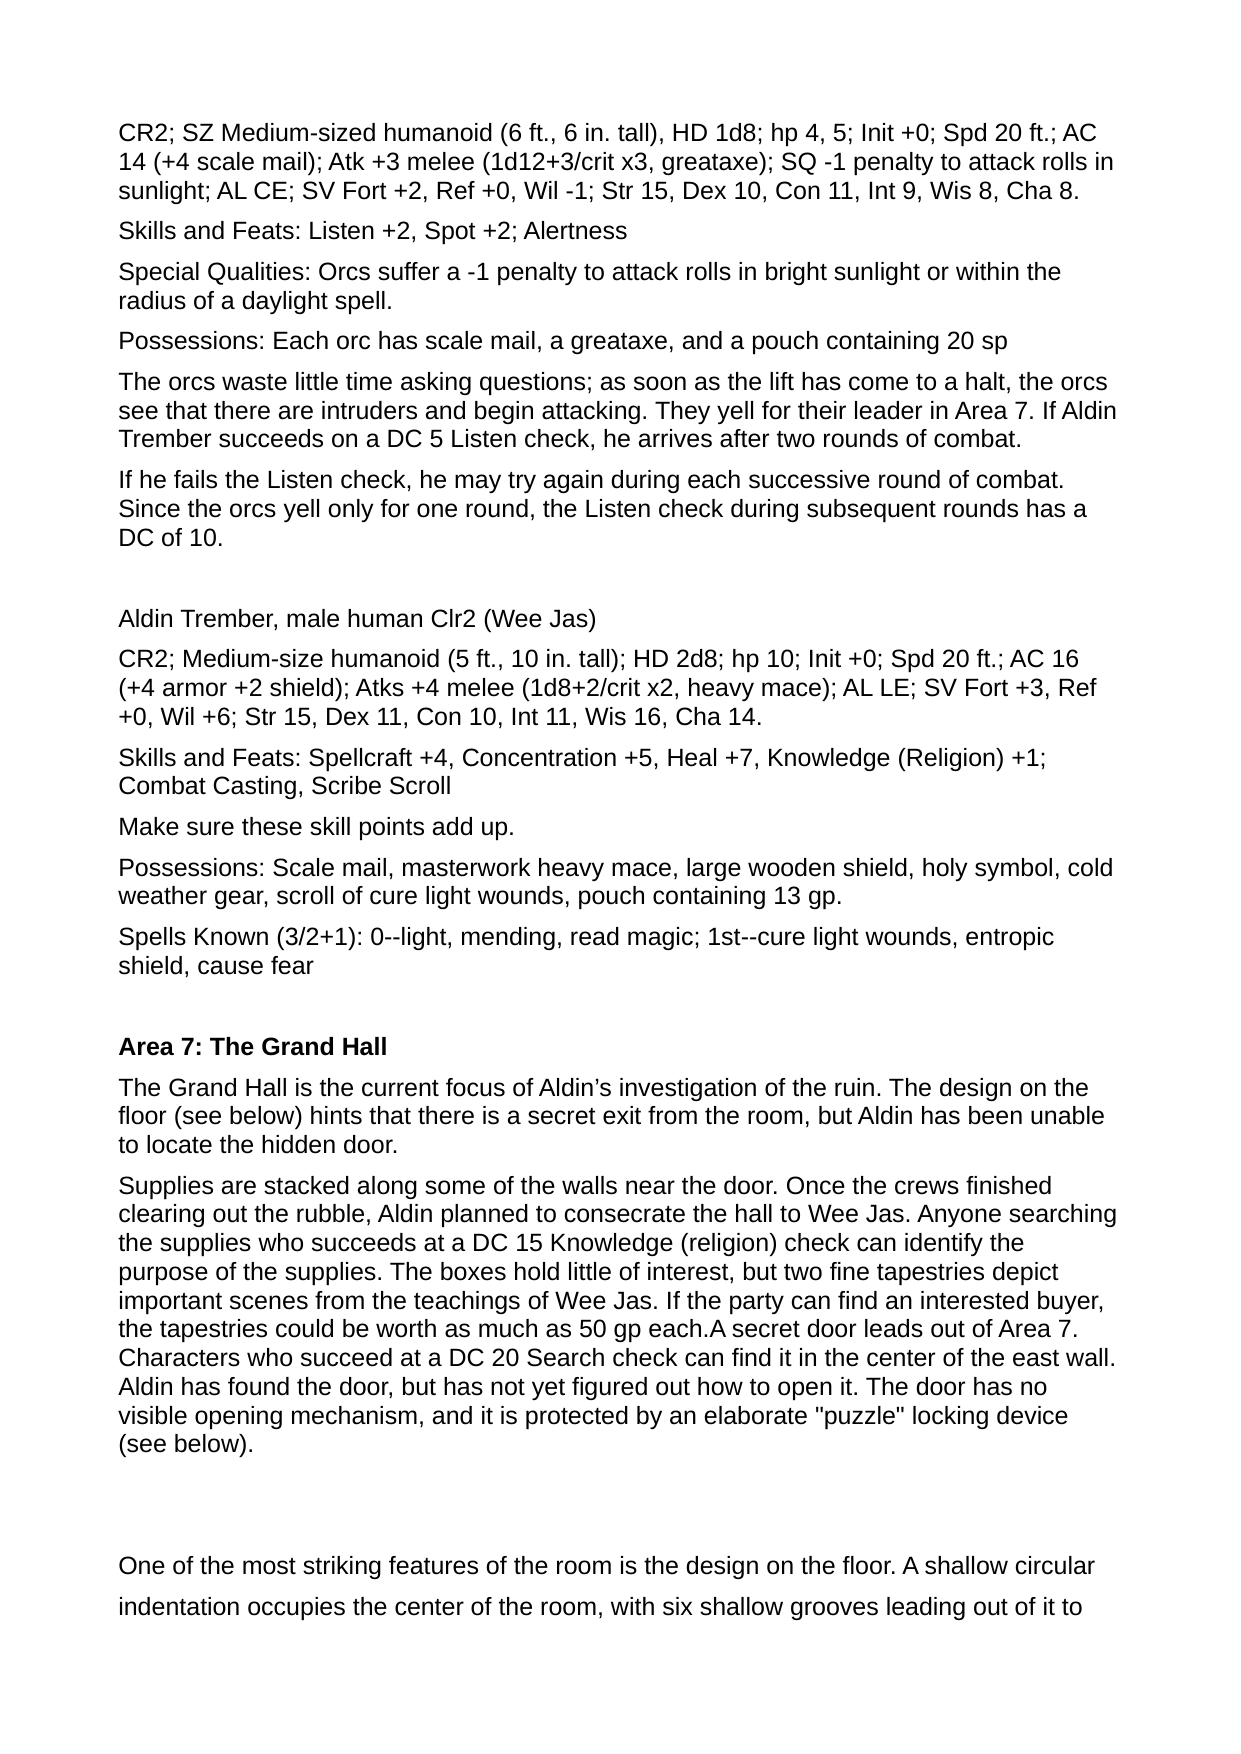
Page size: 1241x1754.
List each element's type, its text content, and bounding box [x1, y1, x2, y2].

text Skills and Feats: Listen +2, Spot +2; Alertness [118, 216, 1122, 245]
text The Grand Hall is the current focus of Aldin’s investigation of the ruin. The design on the floor (see below) hints that there is a secret exit from the room, but Aldin has been unable to locate the hidden door. [118, 1072, 1122, 1159]
text Supplies are stacked along some of the walls near the door. Once the crews finished clearing out the rubble, Aldin planned to consecrate the hall to Wee Jas. Anyone searching the supplies who succeeds at a DC 15 Knowledge (religion) check can identify the purpose of the supplies. The boxes hold little of interest, but two fine tapestries depict important scenes from the teachings of Wee Jas. If the party can find an interested buyer, the tapestries could be worth as much as 50 gp each.A secret door leads out of Area 7. Characters who succeed at a DC 20 Search check can find it in the center of the east wall. Aldin has found the door, but has not yet figured out how to open it. The door has no visible opening mechanism, and it is protected by an elaborate "puzzle" locking device (see below). [118, 1171, 1122, 1458]
text Possessions: Scale mail, masterwork heavy mace, large wooden shield, holy symbol, cold weather gear, scroll of cure light wounds, pouch containing 13 gp. [118, 852, 1122, 910]
text Possessions: Each orc has scale mail, a greataxe, and a pouch containing 20 sp [118, 326, 1122, 355]
text If he fails the Listen check, he may try again during each successive round of combat. Since the orcs yell only for one round, the Listen check during subsequent rounds has a DC of 10. [118, 465, 1122, 551]
text indentation occupies the center of the room, with six shallow grooves leading out of it to [118, 1592, 1122, 1621]
text CR2; Medium-size humanoid (5 ft., 10 in. tall); HD 2d8; hp 10; Init +0; Spd 20 ft.; AC 16 (+4 armor +2 shield); Atks +4 melee (1d8+2/crit x2, heavy mace); AL LE; SV Fort +3, Ref +0, Wil +6; Str 15, Dex 11, Con 10, Int 11, Wis 16, Cha 14. [118, 644, 1122, 731]
text Special Qualities: Orcs suffer a -1 penalty to attack rolls in bright sunlight or within the radius of a daylight spell. [118, 257, 1122, 314]
text Spells Known (3/2+1): 0--light, mending, read magic; 1st--cure light wounds, entropic shield, cause fear [118, 922, 1122, 979]
text One of the most striking features of the room is the design on the floor. A shallow circular [118, 1551, 1122, 1580]
text Make sure these skill points add up. [118, 812, 1122, 841]
text Area 7: The Grand Hall [118, 1032, 1122, 1061]
text Skills and Feats: Spellcraft +4, Concentration +5, Heal +7, Knowledge (Religion) +1; Combat Casting, Scribe Scroll [118, 742, 1122, 800]
text Aldin Trember, male human Clr2 (Wee Jas) [118, 604, 1122, 632]
text CR2; SZ Medium-sized humanoid (6 ft., 6 in. tall), HD 1d8; hp 4, 5; Init +0; Spd 20 ft.; AC 14 (+4 scale mail); Atk +3 melee (1d12+3/crit x3, greataxe); SQ -1 penalty to attack rolls in sunlight; AL CE; SV Fort +2, Ref +0, Wil -1; Str 15, Dex 10, Con 11, Int 9, Wis 8, Cha 8. [118, 118, 1122, 204]
text The orcs waste little time asking questions; as soon as the lift has come to a halt, the orcs see that there are intruders and begin attacking. They yell for their leader in Area 7. If Aldin Trember succeeds on a DC 5 Listen check, he arrives after two rounds of combat. [118, 367, 1122, 453]
